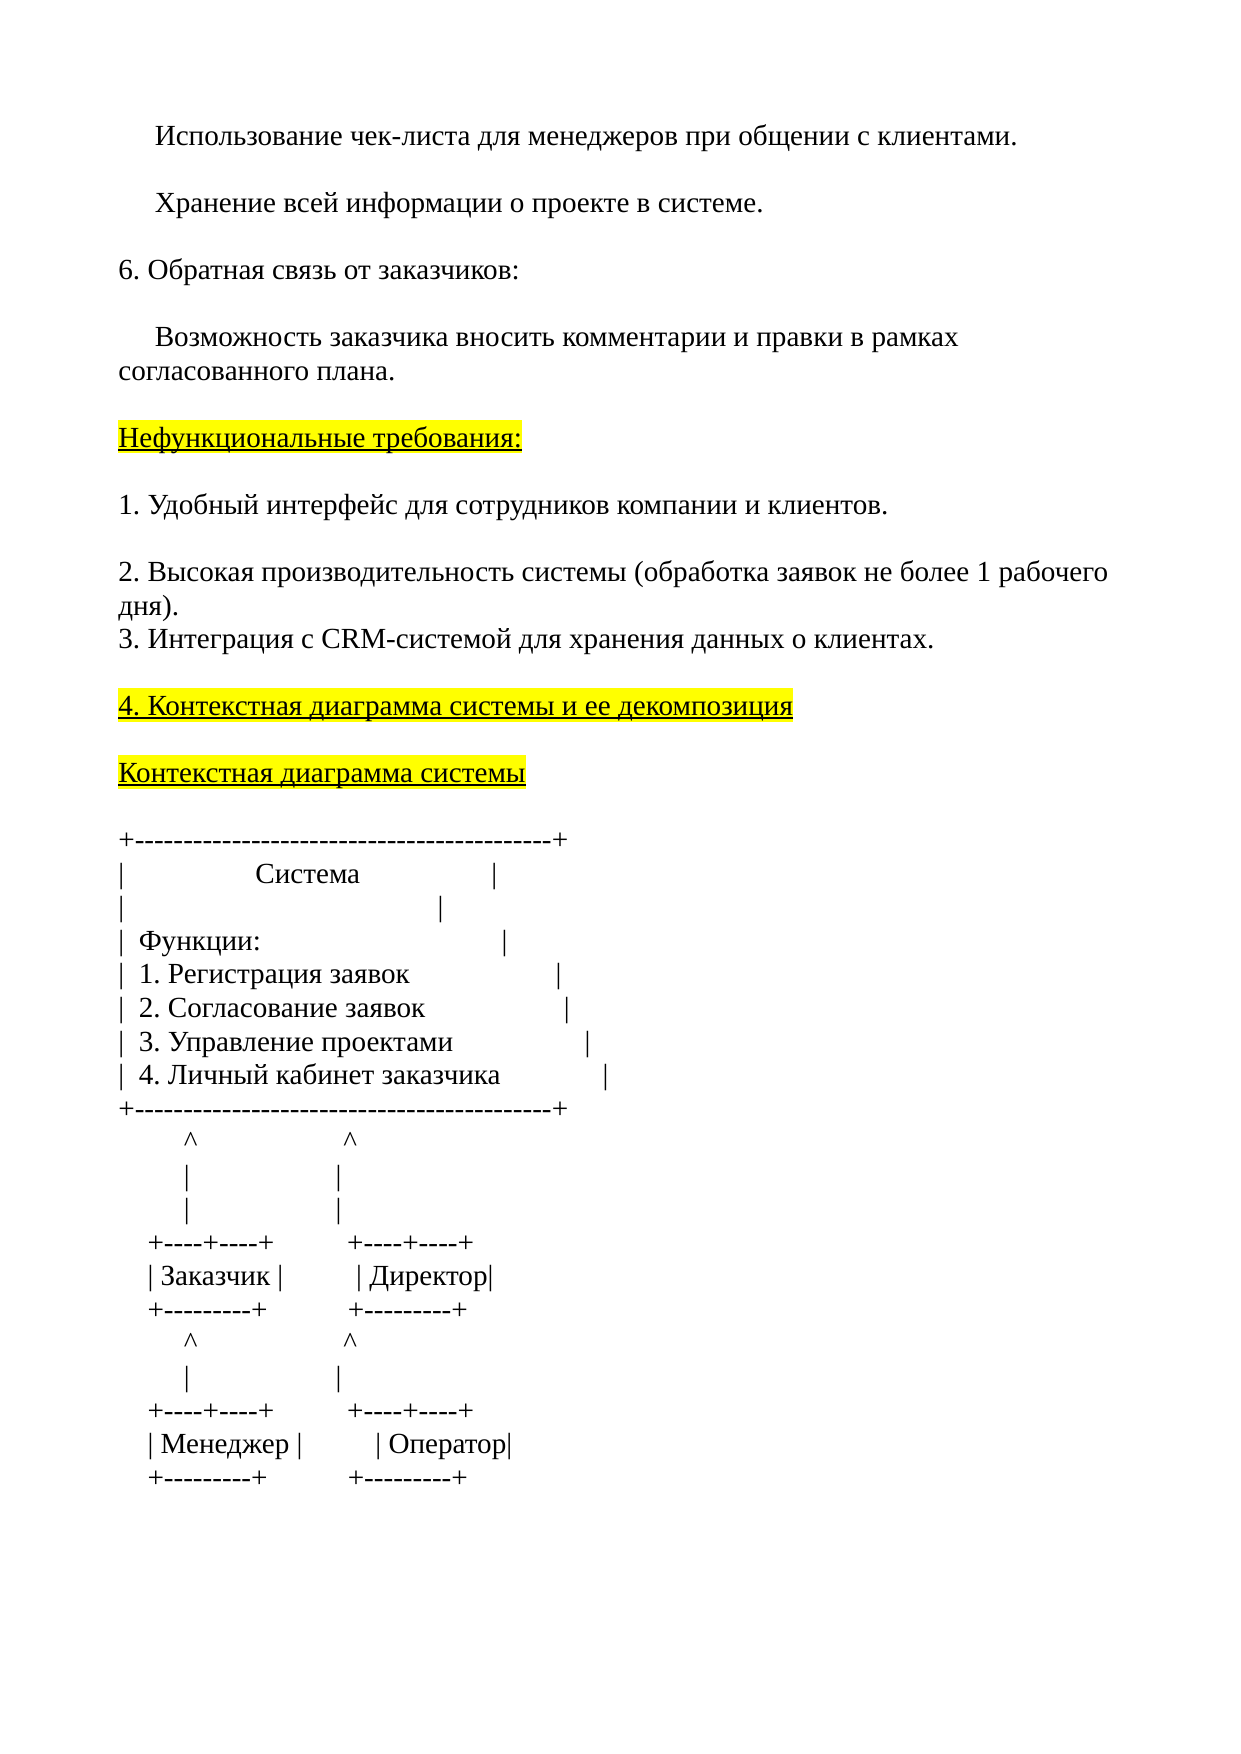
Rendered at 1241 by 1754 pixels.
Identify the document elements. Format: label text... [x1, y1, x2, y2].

text | Функции: | [118, 923, 1122, 957]
text | | [118, 889, 1122, 923]
text | 2. Согласование заявок | [118, 990, 1122, 1024]
text +----+----+ +----+----+ [118, 1393, 1122, 1426]
text ^ ^ [118, 1124, 1122, 1158]
text +----+----+ +----+----+ [118, 1225, 1122, 1258]
text +-------------------------------------------+ [118, 1091, 1122, 1124]
text 2. Высокая производительность системы (обработка заявок не более 1 рабочего дня). [118, 554, 1122, 621]
text 4. Контекстная диаграмма системы и ее декомпозиция [118, 688, 1122, 722]
text +-------------------------------------------+ [118, 822, 1122, 856]
text 6. Обратная связь от заказчиков: [118, 252, 1122, 286]
text | | [118, 1158, 1122, 1191]
text | | [118, 1191, 1122, 1225]
text | Менеджер | | Оператор| [118, 1426, 1122, 1460]
text Хранение всей информации о проекте в системе. [118, 185, 1122, 219]
text | | [118, 1359, 1122, 1393]
text | 1. Регистрация заявок | [118, 957, 1122, 990]
text 3. Интеграция с CRM-системой для хранения данных о клиентах. [118, 621, 1122, 655]
text +---------+ +---------+ [118, 1292, 1122, 1326]
text | 4. Личный кабинет заказчика | [118, 1057, 1122, 1091]
text ^ ^ [118, 1326, 1122, 1359]
text | Заказчик | | Директор| [118, 1258, 1122, 1292]
text Нефункциональные требования: [118, 420, 1122, 453]
text Контекстная диаграмма системы [118, 755, 1122, 789]
text 1. Удобный интерфейс для сотрудников компании и клиентов. [118, 487, 1122, 521]
text Возможность заказчика вносить комментарии и правки в рамках согласованного плана. [118, 319, 1122, 386]
text | Система | [118, 856, 1122, 889]
text Использование чек-листа для менеджеров при общении с клиентами. [118, 118, 1122, 152]
text +---------+ +---------+ [118, 1460, 1122, 1493]
text | 3. Управление проектами | [118, 1024, 1122, 1057]
